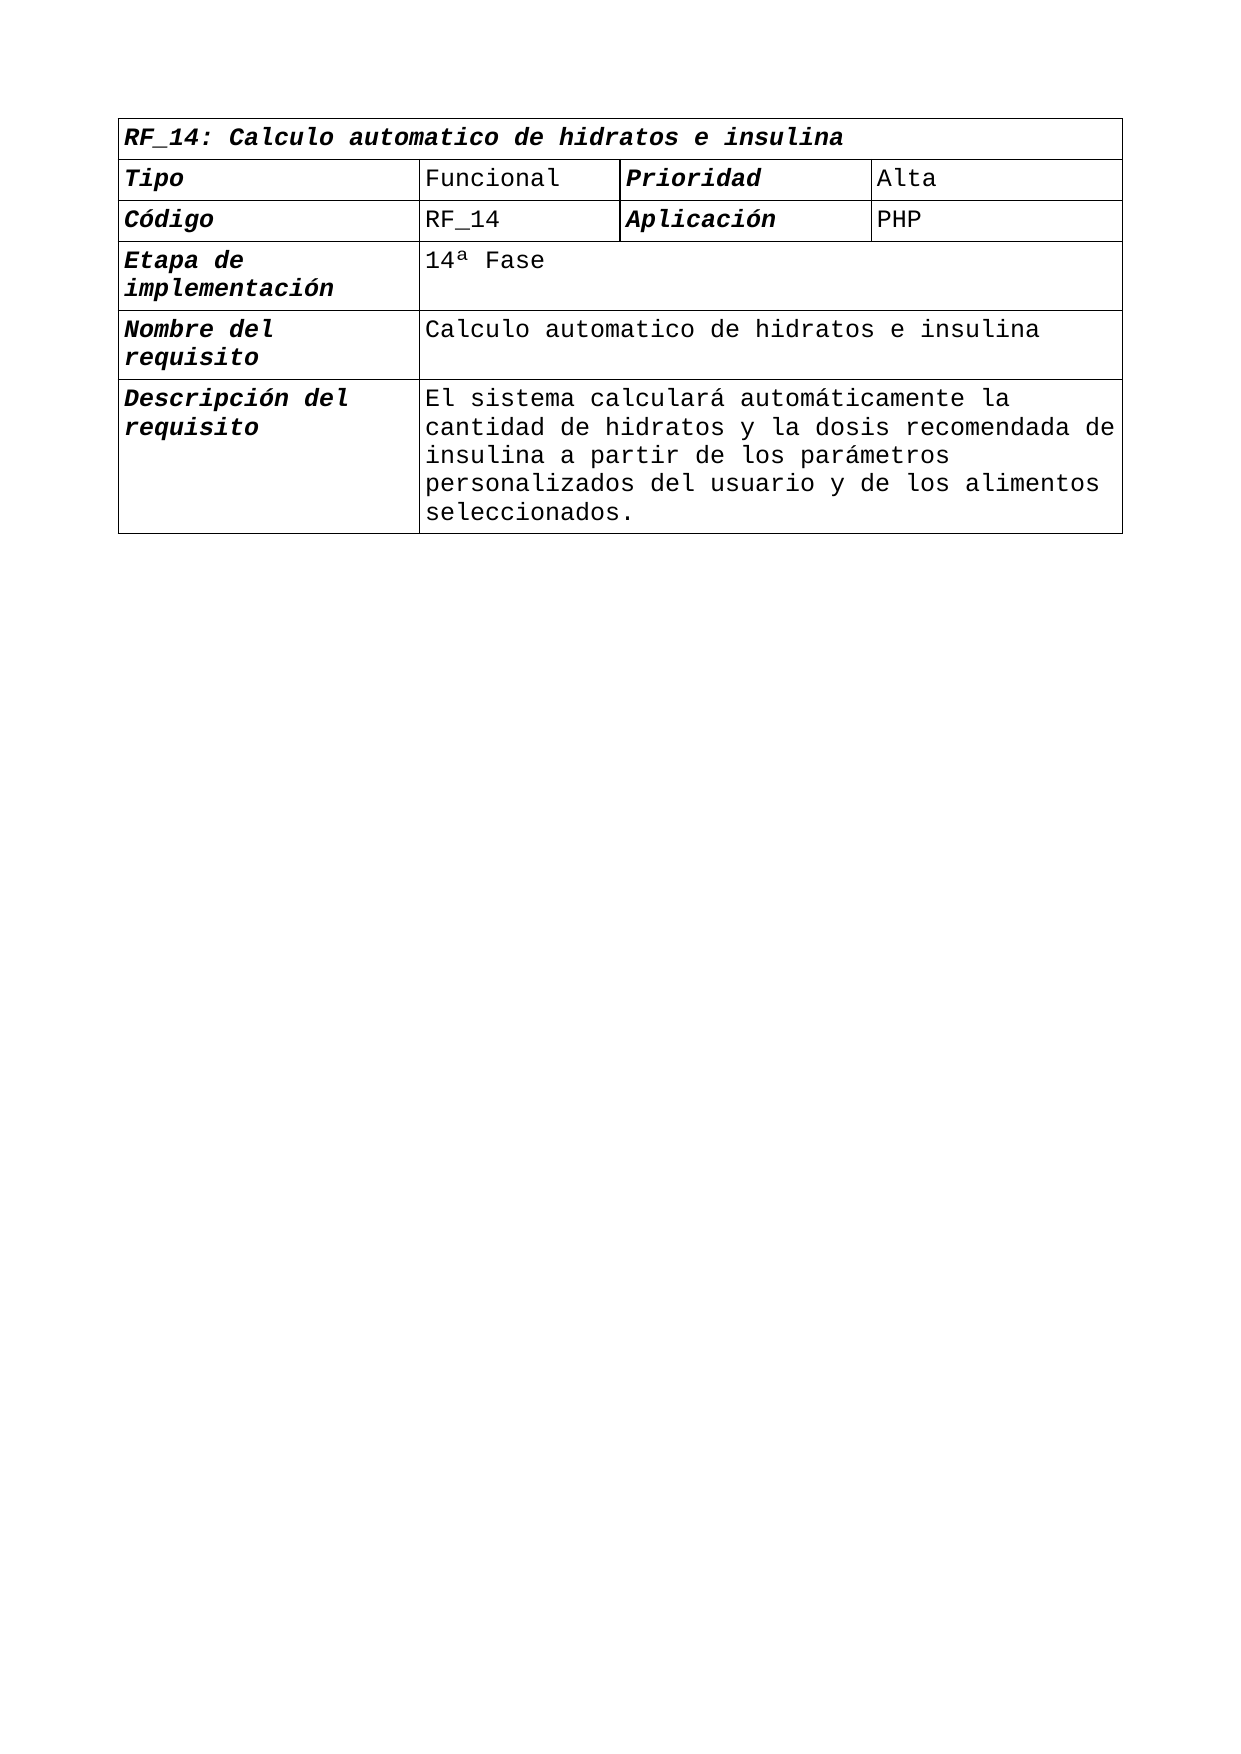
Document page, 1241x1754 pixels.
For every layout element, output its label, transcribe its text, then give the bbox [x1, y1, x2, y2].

table_cell PHP [872, 201, 1122, 241]
table_cell Código [119, 201, 419, 241]
table_cell Alta [872, 160, 1122, 200]
table_header RF_14: Calculo automatico de hidratos e insulina [119, 119, 1122, 159]
table_cell Aplicación [621, 201, 871, 241]
table_cell Calculo automatico de hidratos e insulina [420, 311, 1122, 379]
table_cell Nombre del requisito [119, 311, 419, 379]
table_cell El sistema calculará automáticamente la cantidad de hidratos y la dosis recomendada de insulina a partir de los parámetros personalizados del usuario y de los alimentos seleccionados. [420, 380, 1122, 533]
table_cell Tipo [119, 160, 419, 200]
table_cell Prioridad [621, 160, 871, 200]
table_cell Descripción del requisito [119, 380, 419, 533]
table_cell Etapa de implementación [119, 242, 419, 310]
table_cell Funcional [420, 160, 619, 200]
table_cell RF_14 [420, 201, 619, 241]
table_cell 14ª Fase [420, 242, 1122, 310]
